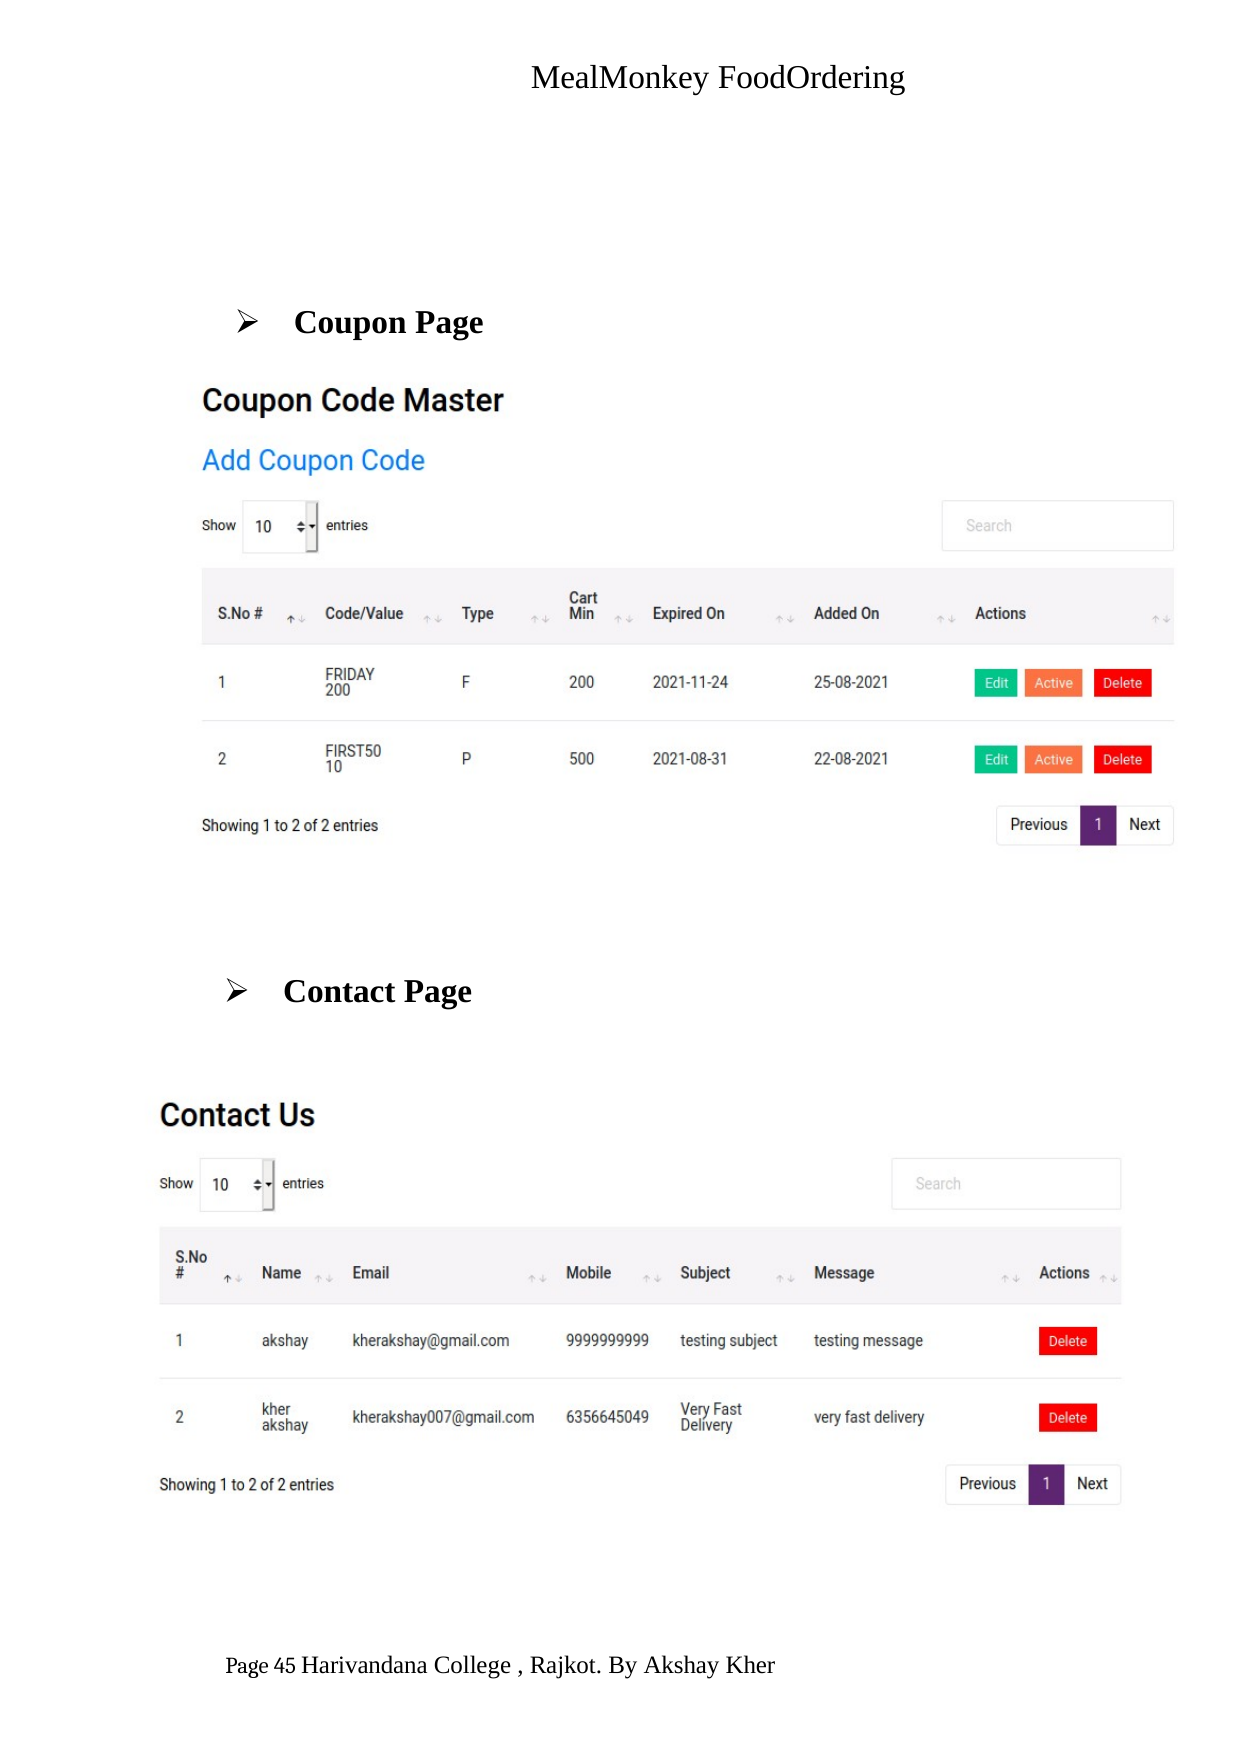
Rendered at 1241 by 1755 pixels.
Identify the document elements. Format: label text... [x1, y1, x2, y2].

picture [172, 347, 1204, 880]
list Contact Page [224, 972, 1216, 1010]
list Coupon Page [234, 303, 1216, 341]
picture [129, 1061, 1152, 1540]
